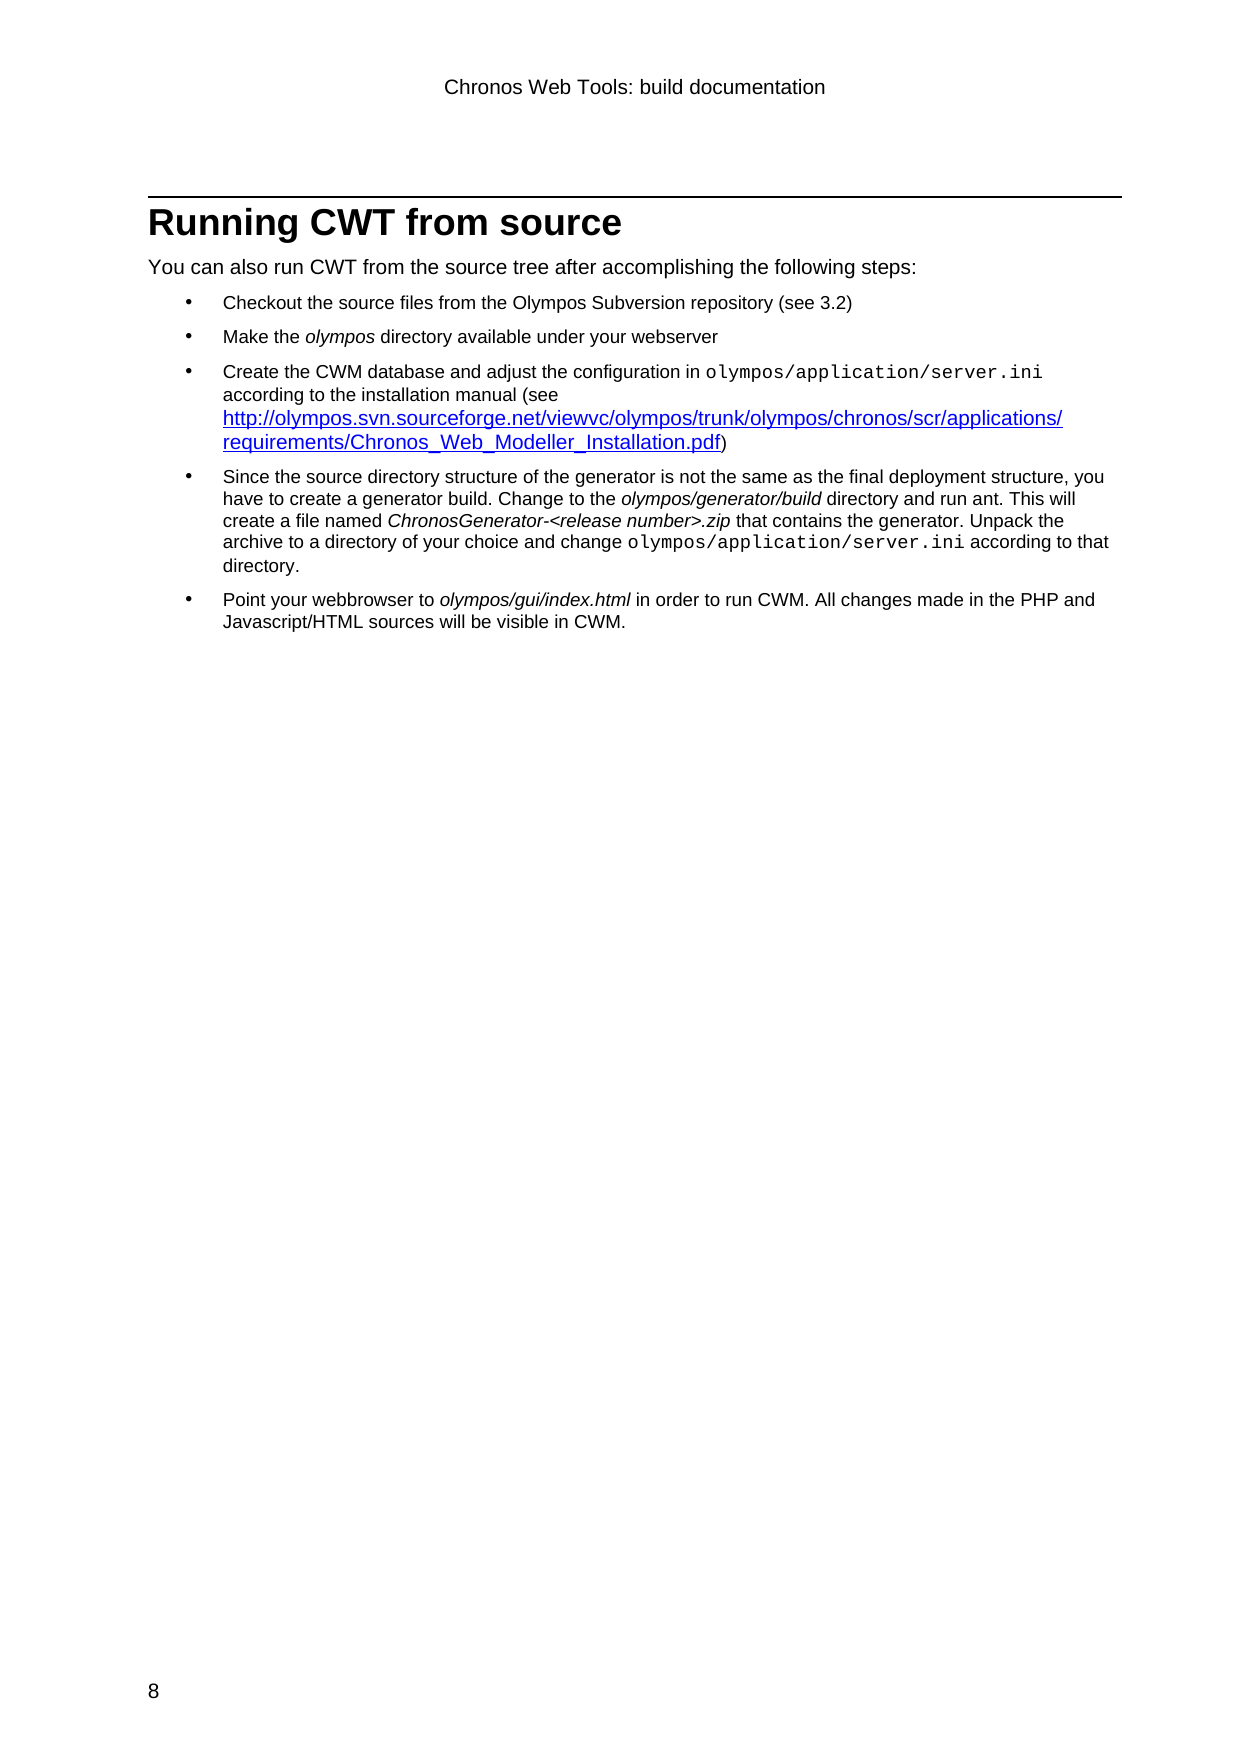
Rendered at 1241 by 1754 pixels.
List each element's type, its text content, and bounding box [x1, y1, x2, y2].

list Point your webbrowser to olympos/gui/index.html in order to run CWM. All changes made in the PHP and Javascript/HTML sources will be visible in CWM. [185, 588, 1122, 632]
text You can also run CWT from the source tree after accomplishing the following steps: [148, 255, 1122, 279]
list Make the olympos directory available under your webserver [185, 326, 1122, 348]
list Create the CWM database and adjust the configuration in olympos/application/server.ini according to the installation manual (see http://olympos.svn.sourceforge.net/viewvc/olympos/trunk/olympos/chronos/scr/applications/requirements/Chronos_Web_Modeller_Installation.pdf) [185, 361, 1122, 453]
subtitle Running CWT from source [148, 198, 1122, 243]
list Checkout the source files from the Olympos Subversion repository (see 3.2) [185, 292, 1122, 314]
list Since the source directory structure of the generator is not the same as the final deployment structure, you have to create a generator build. Change to the olympos/generator/build directory and run ant. This will create a file named ChronosGenerator-<release number>.zip that contains the generator. Unpack the archive to a directory of your choice and change olympos/application/server.ini according to that directory. [185, 466, 1122, 576]
